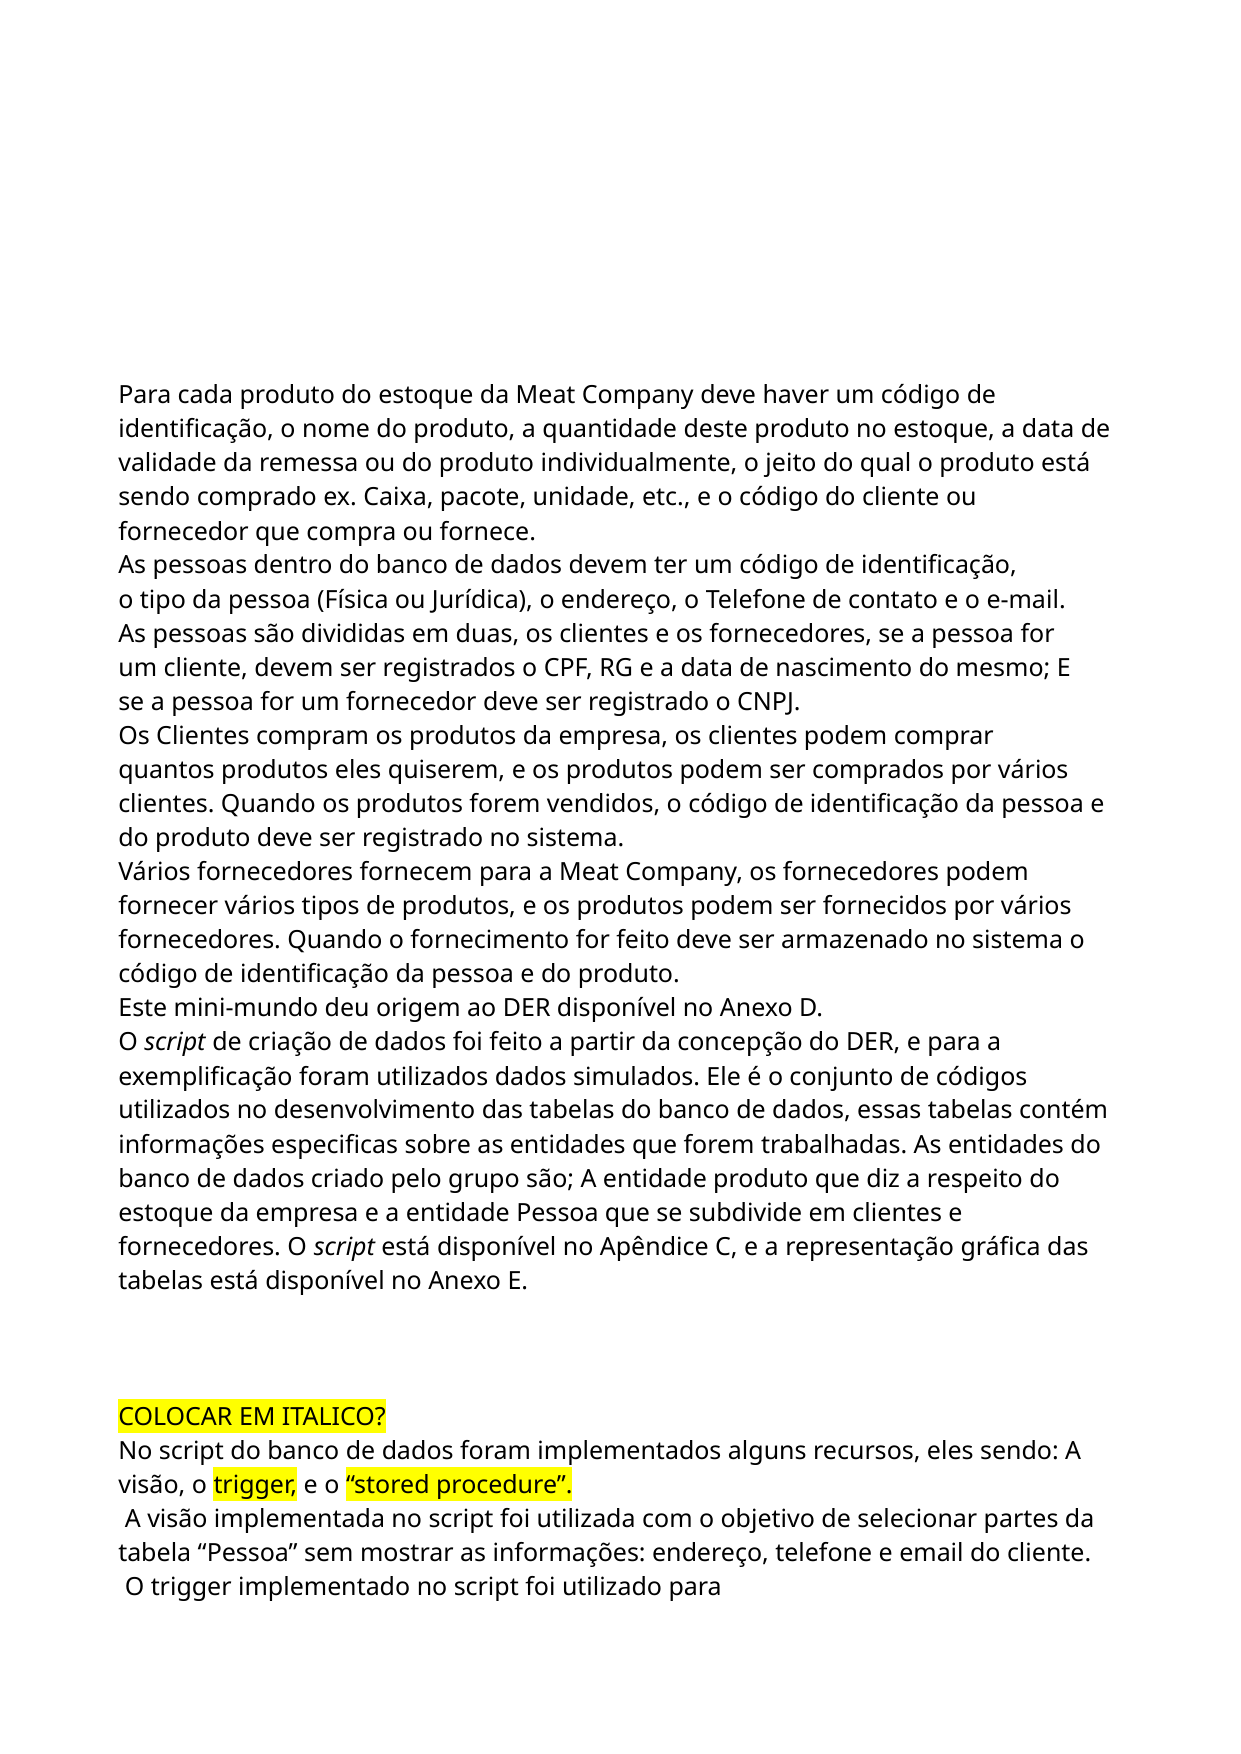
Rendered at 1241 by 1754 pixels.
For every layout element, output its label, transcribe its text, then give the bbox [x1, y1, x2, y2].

text validade da remessa ou do produto individualmente, o jeito do qual o produto está [118, 445, 1122, 479]
text um cliente, devem ser registrados o CPF, RG e a data de nascimento do mesmo; E [118, 649, 1122, 683]
text sendo comprado ex. Caixa, pacote, unidade, etc., e o código do cliente ou [118, 479, 1122, 513]
text tabelas está disponível no Anexo E. [118, 1262, 1122, 1297]
text COLOCAR EM ITALICO? [118, 1399, 1122, 1433]
text estoque da empresa e a entidade Pessoa que se subdivide em clientes e [118, 1194, 1122, 1228]
text se a pessoa for um fornecedor deve ser registrado o CNPJ. [118, 683, 1122, 717]
text fornecer vários tipos de produtos, e os produtos podem ser fornecidos por vários [118, 888, 1122, 922]
text fornecedores. Quando o fornecimento for feito deve ser armazenado no sistema o [118, 922, 1122, 956]
text Os Clientes compram os produtos da empresa, os clientes podem comprar [118, 717, 1122, 752]
text identificação, o nome do produto, a quantidade deste produto no estoque, a data de [118, 411, 1122, 445]
text utilizados no desenvolvimento das tabelas do banco de dados, essas tabelas contém [118, 1092, 1122, 1126]
text A visão implementada no script foi utilizada com o objetivo de selecionar partes da tabela “Pessoa” sem mostrar as informações: endereço, telefone e email do cliente. [118, 1501, 1122, 1569]
text As pessoas são divididas em duas, os clientes e os fornecedores, se a pessoa for [118, 615, 1122, 649]
text fornecedor que compra ou fornece. [118, 513, 1122, 547]
text Este mini-mundo deu origem ao DER disponível no Anexo D. [118, 990, 1122, 1024]
text Para cada produto do estoque da Meat Company deve haver um código de [118, 377, 1122, 411]
text No script do banco de dados foram implementados alguns recursos, eles sendo: A visão, o trigger, e o “stored procedure”. [118, 1433, 1122, 1501]
text As pessoas dentro do banco de dados devem ter um código de identificação, [118, 547, 1122, 581]
text clientes. Quando os produtos forem vendidos, o código de identificação da pessoa e [118, 786, 1122, 820]
text O script de criação de dados foi feito a partir da concepção do DER, e para a [118, 1024, 1122, 1058]
text do produto deve ser registrado no sistema. [118, 820, 1122, 854]
text exemplificação foram utilizados dados simulados. Ele é o conjunto de códigos [118, 1058, 1122, 1092]
text informações especificas sobre as entidades que forem trabalhadas. As entidades do [118, 1126, 1122, 1160]
text quantos produtos eles quiserem, e os produtos podem ser comprados por vários [118, 752, 1122, 786]
text banco de dados criado pelo grupo são; A entidade produto que diz a respeito do [118, 1160, 1122, 1194]
text Vários fornecedores fornecem para a Meat Company, os fornecedores podem [118, 854, 1122, 888]
text código de identificação da pessoa e do produto. [118, 956, 1122, 990]
text fornecedores. O script está disponível no Apêndice C, e a representação gráfica das [118, 1228, 1122, 1262]
text O trigger implementado no script foi utilizado para [118, 1569, 1122, 1603]
text o tipo da pessoa (Física ou Jurídica), o endereço, o Telefone de contato e o e-mail. [118, 581, 1122, 615]
